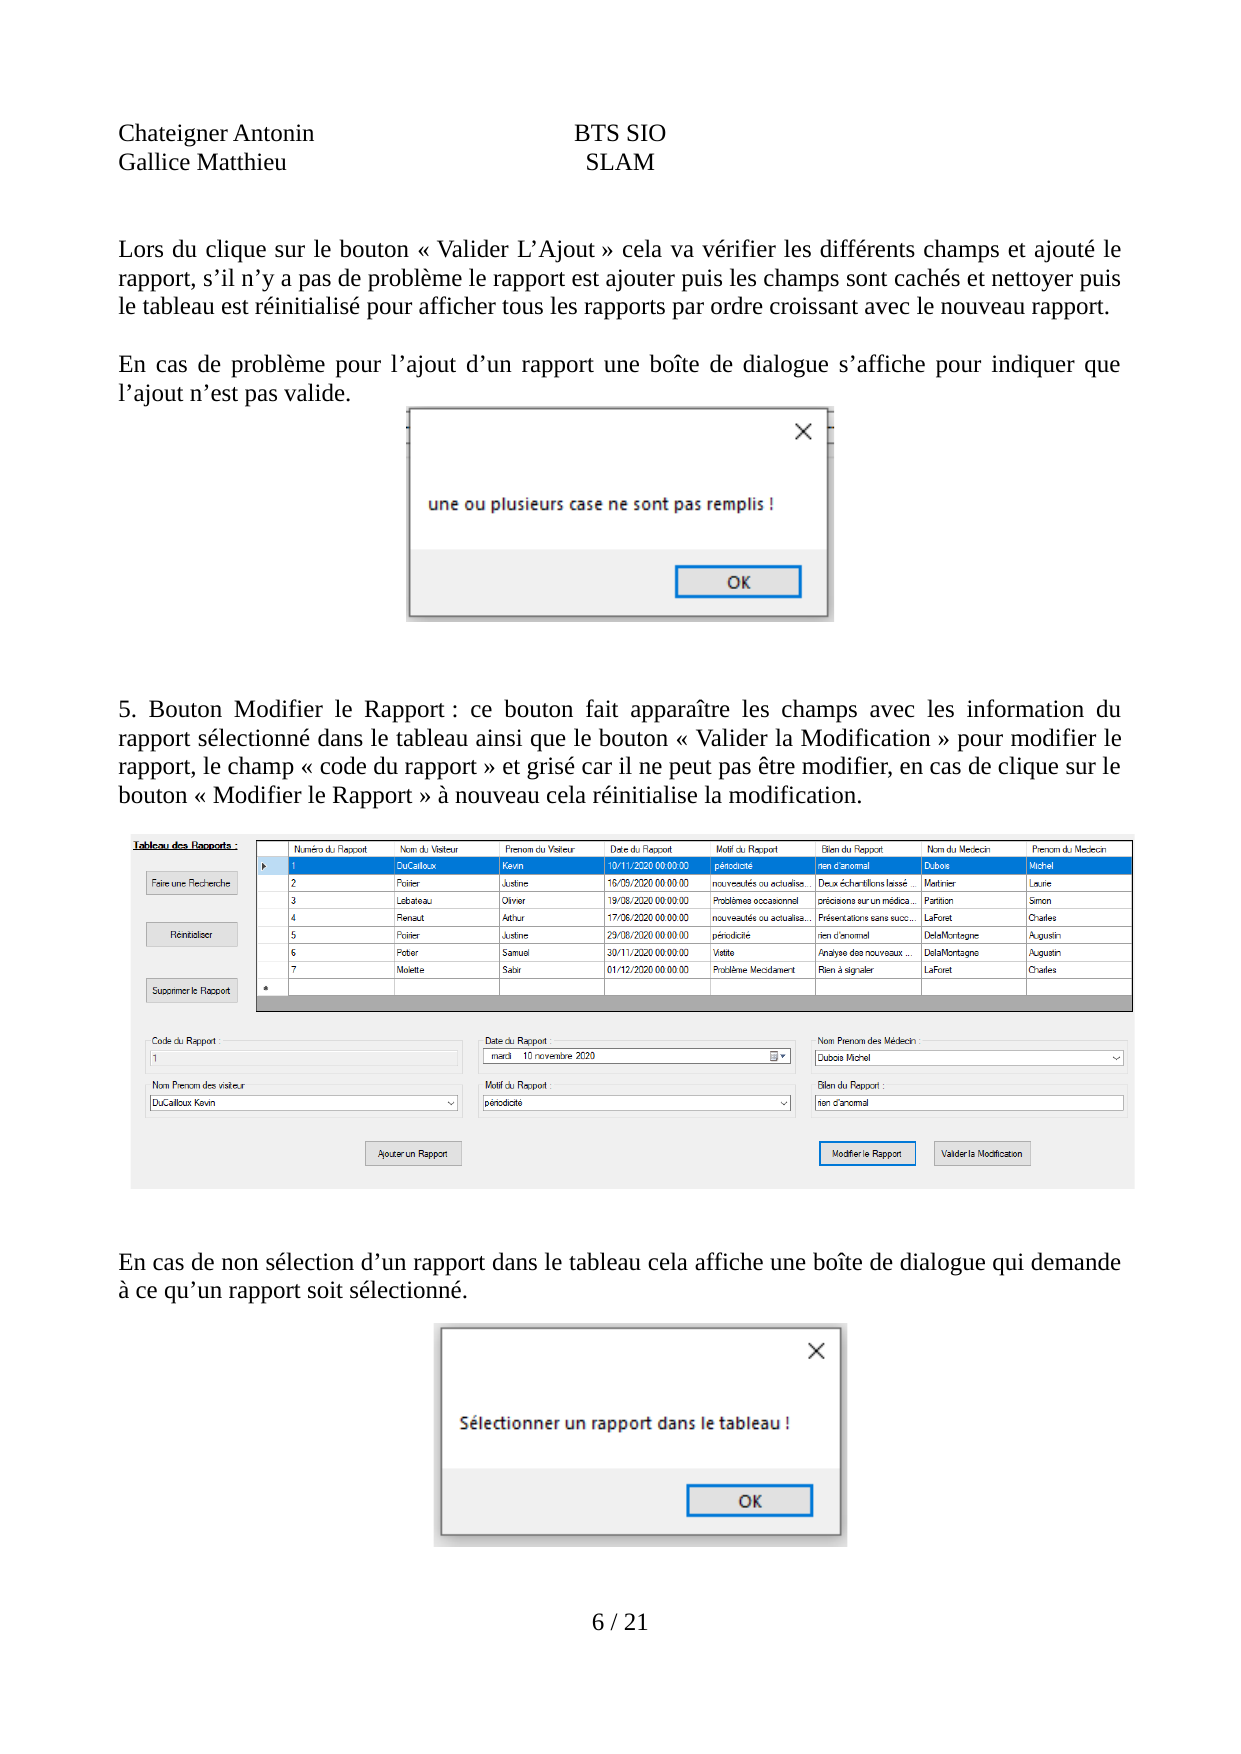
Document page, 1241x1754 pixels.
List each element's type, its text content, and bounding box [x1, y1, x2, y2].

picture [406, 406, 835, 622]
text Lors du clique sur le bouton « Valider L’Ajout » cela va vérifier les différents champs et ajouté le rapport, s’il n’y a pas de problème le rapport est ajouter puis les champs sont cachés et nettoyer puis le tableau est réinitialisé pour afficher tous les rapports par ordre croissant avec le nouveau rapport. [118, 234, 1122, 320]
text En cas de problème pour l’ajout d’un rapport une boîte de dialogue s’affiche pour indiquer que l’ajout n’est pas valide. [118, 349, 1122, 406]
text 5. Bouton Modifier le Rapport : ce bouton fait apparaître les champs avec les information du rapport sélectionné dans le tableau ainsi que le bouton « Valider la Modification » pour modifier le rapport, le champ « code du rapport » et grisé car il ne peut pas être modifier, en cas de clique sur le bouton « Modifier le Rapport » à nouveau cela réinitialise la modification. [118, 694, 1122, 809]
picture [433, 1323, 848, 1547]
text En cas de non sélection d’un rapport dans le tableau cela affiche une boîte de dialogue qui demande à ce qu’un rapport soit sélectionné. [118, 1247, 1122, 1304]
picture [130, 834, 1135, 1189]
